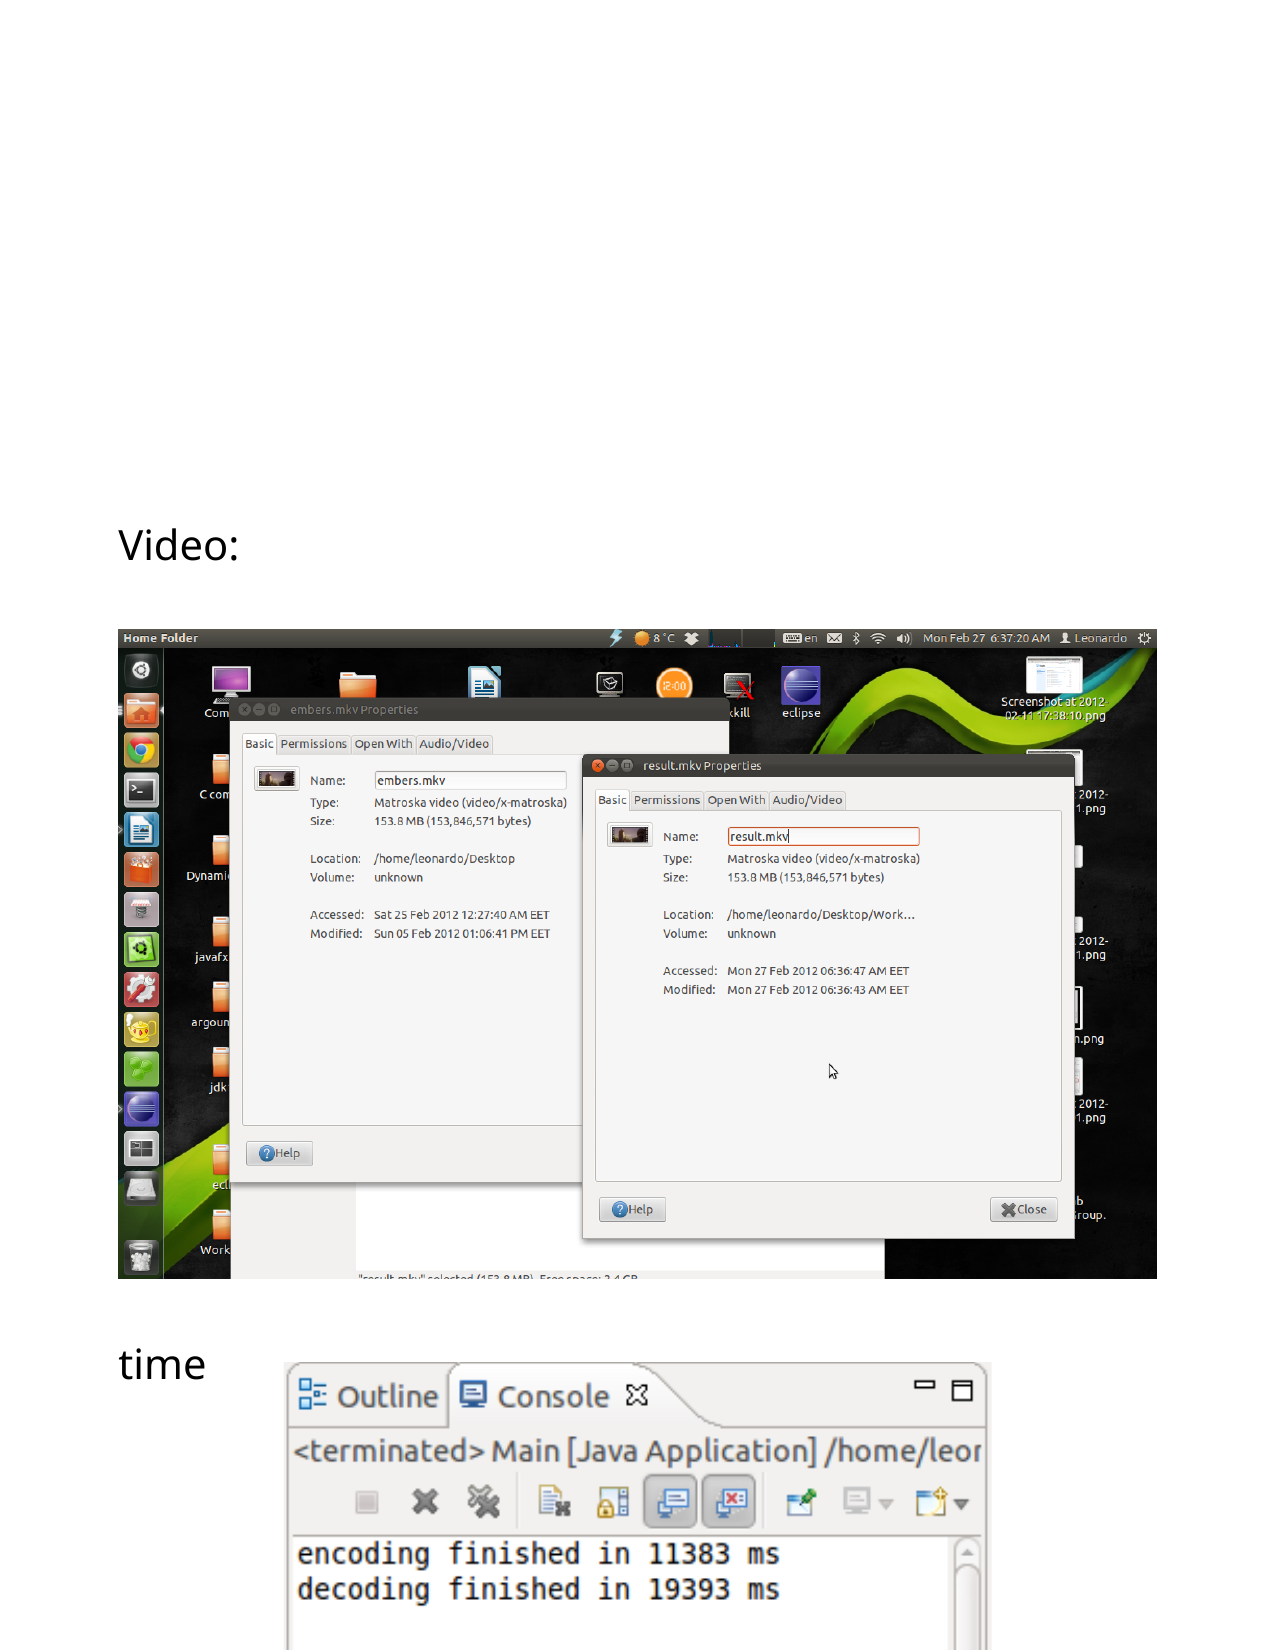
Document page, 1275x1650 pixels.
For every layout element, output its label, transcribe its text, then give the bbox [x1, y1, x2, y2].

text Video: [118, 516, 1157, 572]
picture [283, 1362, 992, 1650]
text time [118, 1335, 1157, 1392]
picture [118, 629, 1157, 1279]
